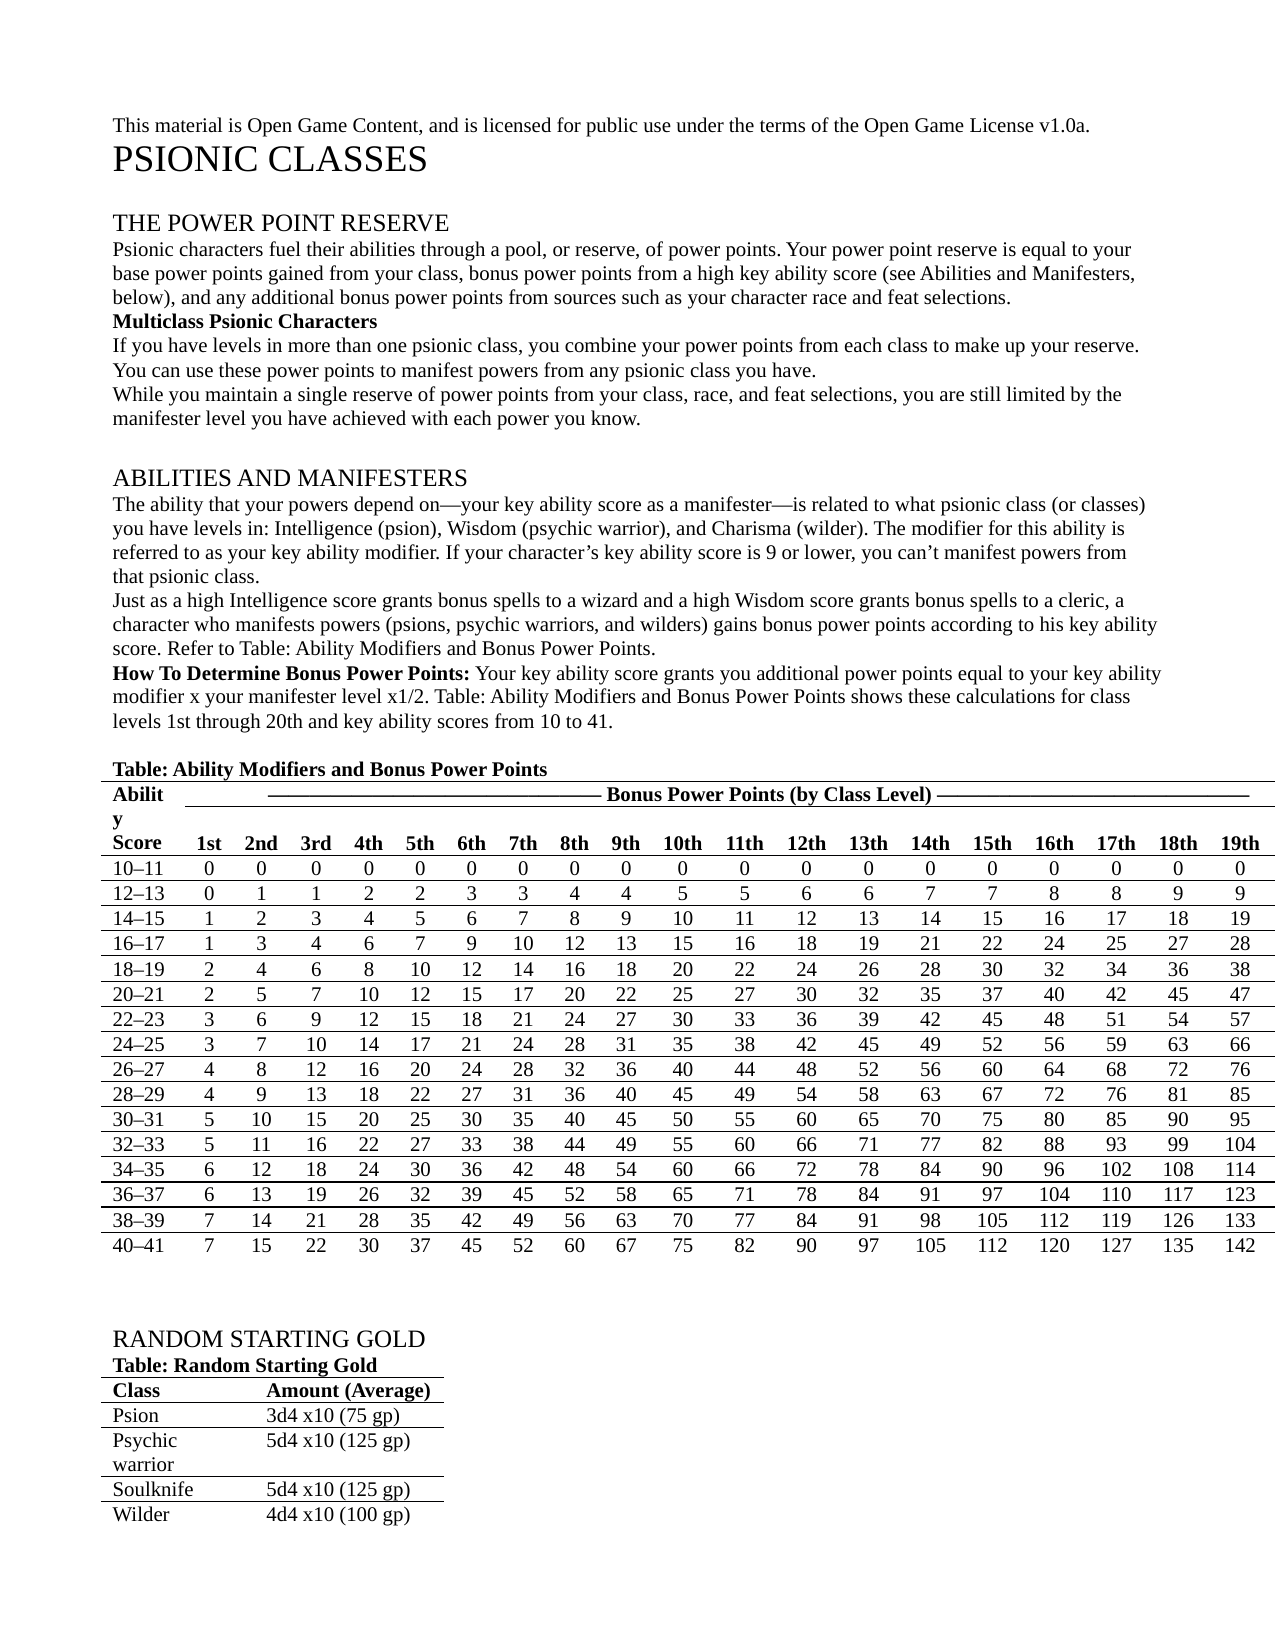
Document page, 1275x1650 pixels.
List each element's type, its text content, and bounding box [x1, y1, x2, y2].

table_cell 24 [446, 1057, 497, 1081]
table_cell 16 [1023, 906, 1085, 930]
table_cell 13 [289, 1082, 343, 1106]
table_cell 77 [714, 1208, 776, 1232]
table_cell 38 [714, 1032, 776, 1056]
table_cell 42 [446, 1208, 497, 1232]
subtitle PSIONIC CLASSES [112, 137, 1162, 180]
table_cell 72 [1023, 1082, 1085, 1106]
table_cell 13 [600, 931, 652, 955]
table_cell 25 [394, 1107, 446, 1131]
table_cell 15 [289, 1107, 343, 1131]
table_cell 5 [714, 881, 776, 905]
table_cell 32 [1023, 956, 1085, 981]
table_cell 0 [1085, 856, 1147, 880]
table_cell 27 [446, 1082, 497, 1106]
table_cell 12 [549, 931, 600, 955]
table_cell 30 [776, 982, 837, 1006]
table_cell 30–31 [101, 1107, 185, 1131]
table_cell 10–11 [101, 856, 185, 880]
table_cell 49 [600, 1132, 652, 1156]
table_cell 97 [961, 1183, 1023, 1206]
table_header Table: Ability Modifiers and Bonus Power Points [101, 757, 1275, 781]
table_cell 7th [497, 807, 549, 855]
table_cell 21 [446, 1032, 497, 1056]
table_cell 133 [1209, 1208, 1271, 1232]
table_cell 58 [838, 1082, 899, 1106]
table_cell 12 [394, 982, 446, 1006]
table_cell 5 [185, 1132, 233, 1156]
table_cell 22 [289, 1233, 343, 1257]
subtitle ABILITIES AND MANIFESTERS [112, 463, 1162, 492]
table_cell 36 [776, 1007, 837, 1031]
table_cell 11th [714, 807, 776, 855]
table_cell 20 [394, 1057, 446, 1081]
table_cell 21 [899, 931, 961, 955]
table_cell 12th [776, 807, 837, 855]
table_cell 85 [1085, 1107, 1147, 1131]
table_cell 0 [233, 856, 289, 880]
table_cell 34–35 [101, 1157, 185, 1181]
table_cell 15th [961, 807, 1023, 855]
table_cell 26–27 [101, 1057, 185, 1081]
table_cell 40 [1271, 956, 1275, 981]
text How To Determine Bonus Power Points: Your key ability score grants you additional power points equal to your key ability modifier x your manifester level x1/2. Table: Ability Modifiers and Bonus Power Points shows these calculations for class levels 1st through 20th and key ability scores from 10 to 41. [112, 660, 1162, 733]
table_cell 12 [776, 906, 837, 930]
table_cell 5th [394, 807, 446, 855]
table_cell 25 [652, 982, 713, 1006]
table_cell 8 [1085, 881, 1147, 905]
table_cell 26 [343, 1183, 394, 1206]
table_cell 82 [714, 1233, 776, 1257]
table_cell 126 [1147, 1208, 1209, 1232]
table_cell 26 [838, 956, 899, 981]
table_cell 7 [233, 1032, 289, 1056]
table_cell 42 [497, 1157, 549, 1181]
subtitle THE POWER POINT RESERVE [112, 208, 1162, 237]
table_cell 17th [1085, 807, 1147, 855]
table_cell 90 [1147, 1107, 1209, 1131]
table_cell 18 [446, 1007, 497, 1031]
table_cell 27 [714, 982, 776, 1006]
table_cell 40 [549, 1107, 600, 1131]
table_cell 71 [838, 1132, 899, 1156]
table_cell 76 [1209, 1057, 1271, 1081]
table_cell 66 [714, 1157, 776, 1181]
table_cell 36 [1147, 956, 1209, 981]
table_cell 21 [289, 1208, 343, 1232]
table_cell 13 [838, 906, 899, 930]
table_cell 85 [1209, 1082, 1271, 1106]
table_cell 6 [289, 956, 343, 981]
table_cell 0 [838, 856, 899, 880]
table_cell 0 [549, 856, 600, 880]
table_cell 28 [497, 1057, 549, 1081]
table_cell 2 [343, 881, 394, 905]
table_cell 52 [961, 1032, 1023, 1056]
table_cell 35 [394, 1208, 446, 1232]
table_cell 36 [446, 1157, 497, 1181]
table_cell 38 [1209, 956, 1271, 981]
table_cell 13 [233, 1183, 289, 1206]
table_cell 4 [233, 956, 289, 981]
subtitle RANDOM STARTING GOLD [112, 1324, 1162, 1352]
table_cell Soulknife [101, 1477, 255, 1501]
table_cell 4 [185, 1057, 233, 1081]
table_cell 7 [289, 982, 343, 1006]
table_cell 0 [1271, 856, 1275, 880]
table_cell 80 [1271, 1057, 1275, 1081]
table_cell Class [101, 1378, 255, 1402]
table_cell 24 [343, 1157, 394, 1181]
table_cell 4 [343, 906, 394, 930]
subtitle Multiclass Psionic Characters [112, 309, 1162, 333]
table_cell 25 [1085, 931, 1147, 955]
table_cell 38 [497, 1132, 549, 1156]
table_cell 14 [233, 1208, 289, 1232]
table_cell 16 [549, 956, 600, 981]
table_cell 76 [1085, 1082, 1147, 1106]
table_cell 4 [289, 931, 343, 955]
table_cell 40 [600, 1082, 652, 1106]
table_cell 93 [1085, 1132, 1147, 1156]
table_cell 18 [1147, 906, 1209, 930]
table_cell 60 [1271, 1007, 1275, 1031]
table_cell 17 [497, 982, 549, 1006]
table_cell 90 [1271, 1082, 1275, 1106]
table_cell 123 [1209, 1183, 1271, 1206]
table_cell 16th [1023, 807, 1085, 855]
table_cell 10 [394, 956, 446, 981]
table_cell 10 [233, 1107, 289, 1131]
table_cell 30 [394, 1157, 446, 1181]
table_cell 4th [343, 807, 394, 855]
table_cell 36 [549, 1082, 600, 1106]
table_cell 2 [233, 906, 289, 930]
table_cell 84 [899, 1157, 961, 1181]
table_cell 6 [185, 1157, 233, 1181]
table_cell 45 [961, 1007, 1023, 1031]
table_cell 1 [233, 881, 289, 905]
table_cell 18 [343, 1082, 394, 1106]
table_cell 3 [185, 1007, 233, 1031]
table_cell 45 [838, 1032, 899, 1056]
table_cell 32–33 [101, 1132, 185, 1156]
table_cell 27 [600, 1007, 652, 1031]
table_cell 2 [394, 881, 446, 905]
text Psionic characters fuel their abilities through a pool, or reserve, of power points. Your power point reserve is equal to your base power points gained from your class, bonus power points from a high key ability score (see Abilities and Manifesters, below), and any additional bonus power points from sources such as your character race and feat selections. [112, 237, 1162, 309]
text The ability that your powers depend on—your key ability score as a manifester—is related to what psionic class (or classes) you have levels in: Intelligence (psion), Wisdom (psychic warrior), and Charisma (wilder). The modifier for this ability is referred to as your key ability modifier. If your character’s key ability score is 9 or lower, you can’t manifest powers from that psionic class. [112, 492, 1162, 588]
table_cell 22 [343, 1132, 394, 1156]
table_cell 30 [1271, 931, 1275, 955]
table_cell 130 [1271, 1183, 1275, 1206]
table_cell 90 [776, 1233, 837, 1257]
table_cell 28 [899, 956, 961, 981]
table_cell 114 [1209, 1157, 1271, 1181]
table_cell 72 [1147, 1057, 1209, 1081]
table_cell 66 [776, 1132, 837, 1156]
table_cell 45 [600, 1107, 652, 1131]
table_cell 20 [652, 956, 713, 981]
table_cell 54 [776, 1082, 837, 1106]
table_cell 7 [961, 881, 1023, 905]
table_cell 16–17 [101, 931, 185, 955]
table_cell Ability Score [101, 782, 185, 855]
table_cell 2 [185, 956, 233, 981]
table_cell 14–15 [101, 906, 185, 930]
table_cell 52 [549, 1183, 600, 1206]
table_cell 18–19 [101, 956, 185, 981]
table_cell 18 [289, 1157, 343, 1181]
table_cell 45 [652, 1082, 713, 1106]
table_cell 10 [497, 931, 549, 955]
table_cell 3 [185, 1032, 233, 1056]
table_cell 39 [446, 1183, 497, 1206]
table_cell 32 [394, 1183, 446, 1206]
table_cell 17 [1085, 906, 1147, 930]
table_cell 120 [1023, 1233, 1085, 1257]
table_cell 140 [1271, 1208, 1275, 1232]
table_cell 104 [1209, 1132, 1271, 1156]
table_cell 2nd [233, 807, 289, 855]
table_cell 8 [549, 906, 600, 930]
table_cell 5 [233, 982, 289, 1006]
table_cell 70 [652, 1208, 713, 1232]
table_cell 7 [899, 881, 961, 905]
table_cell 24 [776, 956, 837, 981]
table_cell 2 [185, 982, 233, 1006]
table_cell 127 [1085, 1233, 1147, 1257]
table_cell 12 [233, 1157, 289, 1181]
table_cell Psychic warrior [101, 1428, 255, 1476]
table_cell 30 [961, 956, 1023, 981]
table_cell 14 [343, 1032, 394, 1056]
table_cell 15 [652, 931, 713, 955]
table_cell 12 [446, 956, 497, 981]
table_cell 49 [899, 1032, 961, 1056]
table_cell 99 [1147, 1132, 1209, 1156]
table_cell 70 [1271, 1032, 1275, 1056]
table_cell 28 [343, 1208, 394, 1232]
table_cell 19 [838, 931, 899, 955]
table_cell 0 [1147, 856, 1209, 880]
table_cell 22 [714, 956, 776, 981]
table_cell 112 [961, 1233, 1023, 1257]
table_cell 47 [1209, 982, 1271, 1006]
table_cell 42 [1085, 982, 1147, 1006]
table_cell 35 [652, 1032, 713, 1056]
table_cell 32 [838, 982, 899, 1006]
table_cell 45 [446, 1233, 497, 1257]
table_cell 22–23 [101, 1007, 185, 1031]
table_cell 81 [1147, 1082, 1209, 1106]
table_cell 48 [1023, 1007, 1085, 1031]
table_cell 10 [652, 906, 713, 930]
table_cell 77 [899, 1132, 961, 1156]
table_cell 31 [600, 1032, 652, 1056]
table_cell 120 [1271, 1157, 1275, 1181]
table_cell 72 [776, 1157, 837, 1181]
table_cell 27 [394, 1132, 446, 1156]
table_cell 55 [714, 1107, 776, 1131]
table_cell 48 [549, 1157, 600, 1181]
table_cell 3rd [289, 807, 343, 855]
table_cell 4d4 x10 (100 gp) [255, 1502, 444, 1526]
table_cell 142 [1209, 1233, 1271, 1257]
table_cell 102 [1085, 1157, 1147, 1181]
table_cell 7 [185, 1233, 233, 1257]
table_cell 65 [652, 1183, 713, 1206]
table_cell 8 [1023, 881, 1085, 905]
table_cell 3 [497, 881, 549, 905]
table_cell 50 [652, 1107, 713, 1131]
table_cell 112 [1023, 1208, 1085, 1232]
table_cell 56 [1023, 1032, 1085, 1056]
table_cell 91 [899, 1183, 961, 1206]
table_cell 9 [289, 1007, 343, 1031]
table_cell 36 [600, 1057, 652, 1081]
table_cell 60 [549, 1233, 600, 1257]
table_cell 0 [776, 856, 837, 880]
table_cell 78 [838, 1157, 899, 1181]
table_cell 80 [1023, 1107, 1085, 1131]
table_cell 31 [497, 1082, 549, 1106]
table_cell 3 [233, 931, 289, 955]
table_cell 18th [1147, 807, 1209, 855]
table_cell 70 [899, 1107, 961, 1131]
table_cell 6 [185, 1183, 233, 1206]
table_cell 44 [714, 1057, 776, 1081]
table_cell 67 [961, 1082, 1023, 1106]
table_cell 15 [961, 906, 1023, 930]
table_cell 64 [1023, 1057, 1085, 1081]
table_cell 20 [549, 982, 600, 1006]
table_cell 97 [838, 1233, 899, 1257]
table_cell 50 [1271, 982, 1275, 1006]
table_cell 28 [1209, 931, 1271, 955]
table_cell 5d4 x10 (125 gp) [255, 1477, 444, 1501]
table_cell 5 [394, 906, 446, 930]
table_cell 45 [1147, 982, 1209, 1006]
table_cell 8 [343, 956, 394, 981]
table_cell 3d4 x10 (75 gp) [255, 1403, 444, 1427]
table_cell 33 [714, 1007, 776, 1031]
table_cell 82 [961, 1132, 1023, 1156]
table_cell 88 [1023, 1132, 1085, 1156]
table_cell 32 [549, 1057, 600, 1081]
table_cell 104 [1023, 1183, 1085, 1206]
table_cell 5 [652, 881, 713, 905]
table_cell 20 [343, 1107, 394, 1131]
table_cell 38–39 [101, 1208, 185, 1232]
table_cell 42 [899, 1007, 961, 1031]
table_cell 45 [497, 1183, 549, 1206]
table_cell 35 [497, 1107, 549, 1131]
table_cell 15 [233, 1233, 289, 1257]
table_cell 24 [497, 1032, 549, 1056]
table_cell 110 [1085, 1183, 1147, 1206]
table_cell 37 [961, 982, 1023, 1006]
table_cell 6 [343, 931, 394, 955]
table_cell 110 [1271, 1132, 1275, 1156]
table_cell 0 [714, 856, 776, 880]
table_cell 135 [1147, 1233, 1209, 1257]
table_cell 14 [899, 906, 961, 930]
table_cell ———————–—————–——— Bonus Power Points (by Class Level) ——–––——————–————— [185, 782, 1275, 806]
table_cell 36–37 [101, 1183, 185, 1206]
table_cell 35 [899, 982, 961, 1006]
table_cell 54 [600, 1157, 652, 1181]
table_cell 49 [714, 1082, 776, 1106]
table_cell 6th [446, 807, 497, 855]
text This material is Open Game Content, and is licensed for public use under the terms of the Open Game License v1.0a. [112, 112, 1162, 137]
table_cell 0 [961, 856, 1023, 880]
table_cell 52 [838, 1057, 899, 1081]
table_cell 12–13 [101, 881, 185, 905]
table_cell 20th [1271, 807, 1275, 855]
table_cell 1 [185, 931, 233, 955]
table_cell 58 [600, 1183, 652, 1206]
table_cell 56 [899, 1057, 961, 1081]
table_cell 4 [600, 881, 652, 905]
table_cell 105 [899, 1233, 961, 1257]
table_cell 84 [776, 1208, 837, 1232]
table_cell 9 [233, 1082, 289, 1106]
table_cell 15 [394, 1007, 446, 1031]
table_cell 27 [1147, 931, 1209, 955]
table_cell 19 [1209, 906, 1271, 930]
table_cell 95 [1209, 1107, 1271, 1131]
table_cell 17 [394, 1032, 446, 1056]
text While you maintain a single reserve of power points from your class, race, and feat selections, you are still limited by the manifester level you have achieved with each power you know. [112, 382, 1162, 430]
table_cell 24 [549, 1007, 600, 1031]
table_cell 40–41 [101, 1233, 185, 1257]
text Just as a high Intelligence score grants bonus spells to a wizard and a high Wisdom score grants bonus spells to a cleric, a character who manifests powers (psions, psychic warriors, and wilders) gains bonus power points according to his key ability score. Refer to Table: Ability Modifiers and Bonus Power Points. [112, 588, 1162, 660]
table_cell 65 [838, 1107, 899, 1131]
table_cell 24 [1023, 931, 1085, 955]
table_cell 68 [1085, 1057, 1147, 1081]
text If you have levels in more than one psionic class, you combine your power points from each class to make up your reserve. You can use these power points to manifest powers from any psionic class you have. [112, 333, 1162, 382]
table_cell 1st [185, 807, 233, 855]
table_cell 4 [185, 1082, 233, 1106]
table_cell 44 [549, 1132, 600, 1156]
table_cell 0 [652, 856, 713, 880]
table_cell 98 [899, 1208, 961, 1232]
table_cell 20 [1271, 906, 1275, 930]
table_cell 7 [394, 931, 446, 955]
table_cell 12 [289, 1057, 343, 1081]
table_cell 21 [497, 1007, 549, 1031]
table_cell 15 [446, 982, 497, 1006]
table_cell 0 [899, 856, 961, 880]
table_cell 60 [776, 1107, 837, 1131]
table_cell 37 [394, 1233, 446, 1257]
table_cell 22 [394, 1082, 446, 1106]
table_cell 5 [185, 1107, 233, 1131]
table_cell 66 [1209, 1032, 1271, 1056]
table_cell 48 [776, 1057, 837, 1081]
table_cell 8th [549, 807, 600, 855]
table_cell 67 [600, 1233, 652, 1257]
table_cell 16 [289, 1132, 343, 1156]
table_cell 84 [838, 1183, 899, 1206]
table_cell 9 [600, 906, 652, 930]
table_cell 0 [185, 856, 233, 880]
table_cell 30 [446, 1107, 497, 1131]
table_cell 19th [1209, 807, 1271, 855]
table_cell 39 [838, 1007, 899, 1031]
table_cell 7 [497, 906, 549, 930]
table_cell 24–25 [101, 1032, 185, 1056]
table_cell 9 [1209, 881, 1271, 905]
table_cell 34 [1085, 956, 1147, 981]
table_cell 63 [1147, 1032, 1209, 1056]
table_cell 100 [1271, 1107, 1275, 1131]
table_cell 150 [1271, 1233, 1275, 1257]
table_cell 9 [446, 931, 497, 955]
table_cell 22 [961, 931, 1023, 955]
table_cell 18 [776, 931, 837, 955]
table_cell 3 [289, 906, 343, 930]
table_cell 5d4 x10 (125 gp) [255, 1428, 444, 1476]
table_cell 0 [394, 856, 446, 880]
table_cell 19 [289, 1183, 343, 1206]
table_cell Wilder [101, 1502, 255, 1526]
table_cell 71 [714, 1183, 776, 1206]
table_cell 30 [652, 1007, 713, 1031]
table_cell 40 [652, 1057, 713, 1081]
table_cell 54 [1147, 1007, 1209, 1031]
table_cell 13th [838, 807, 899, 855]
table_cell 119 [1085, 1208, 1147, 1232]
table_cell 60 [652, 1157, 713, 1181]
table_cell 63 [899, 1082, 961, 1106]
table_cell 22 [600, 982, 652, 1006]
table_cell 55 [652, 1132, 713, 1156]
table_cell 14 [497, 956, 549, 981]
table_cell 8 [233, 1057, 289, 1081]
table_cell 14th [899, 807, 961, 855]
table_cell 40 [1023, 982, 1085, 1006]
table_cell 0 [185, 881, 233, 905]
table_cell 1 [185, 906, 233, 930]
table_cell 6 [776, 881, 837, 905]
table_cell 16 [714, 931, 776, 955]
table_cell 28–29 [101, 1082, 185, 1106]
table_cell 0 [1209, 856, 1271, 880]
table_cell 0 [497, 856, 549, 880]
table_cell 75 [652, 1233, 713, 1257]
table_cell 117 [1147, 1183, 1209, 1206]
table_cell 10 [343, 982, 394, 1006]
table_cell 10 [1271, 881, 1275, 905]
table_cell 0 [289, 856, 343, 880]
table_cell 63 [600, 1208, 652, 1232]
table_cell 6 [233, 1007, 289, 1031]
table_cell 16 [343, 1057, 394, 1081]
table_cell 60 [714, 1132, 776, 1156]
table_cell Psion [101, 1403, 255, 1427]
table_cell 56 [549, 1208, 600, 1232]
table_cell 20–21 [101, 982, 185, 1006]
table_cell 9th [600, 807, 652, 855]
table_cell 52 [497, 1233, 549, 1257]
table_cell 0 [600, 856, 652, 880]
table_cell 108 [1147, 1157, 1209, 1181]
table_cell 0 [446, 856, 497, 880]
table_cell 42 [776, 1032, 837, 1056]
table_cell 12 [343, 1007, 394, 1031]
table_cell 78 [776, 1183, 837, 1206]
table_cell 105 [961, 1208, 1023, 1232]
table_header Table: Random Starting Gold [101, 1353, 444, 1377]
table_cell 18 [600, 956, 652, 981]
table_cell 28 [549, 1032, 600, 1056]
table_cell 96 [1023, 1157, 1085, 1181]
table_cell 11 [714, 906, 776, 930]
table_cell 3 [446, 881, 497, 905]
table_cell 10 [289, 1032, 343, 1056]
table_cell 10th [652, 807, 713, 855]
table_cell 11 [233, 1132, 289, 1156]
table_cell 0 [343, 856, 394, 880]
table_cell 9 [1147, 881, 1209, 905]
table_cell 1 [289, 881, 343, 905]
table_cell 57 [1209, 1007, 1271, 1031]
table_cell 6 [446, 906, 497, 930]
table_cell 91 [838, 1208, 899, 1232]
table_cell Amount (Average) [255, 1378, 444, 1402]
table_cell 75 [961, 1107, 1023, 1131]
table_cell 30 [343, 1233, 394, 1257]
table_cell 49 [497, 1208, 549, 1232]
table_cell 59 [1085, 1032, 1147, 1056]
table_cell 0 [1023, 856, 1085, 880]
table_cell 51 [1085, 1007, 1147, 1031]
table_cell 4 [549, 881, 600, 905]
table_cell 90 [961, 1157, 1023, 1181]
table_cell 33 [446, 1132, 497, 1156]
table_cell 60 [961, 1057, 1023, 1081]
table_cell 6 [838, 881, 899, 905]
table_cell 7 [185, 1208, 233, 1232]
